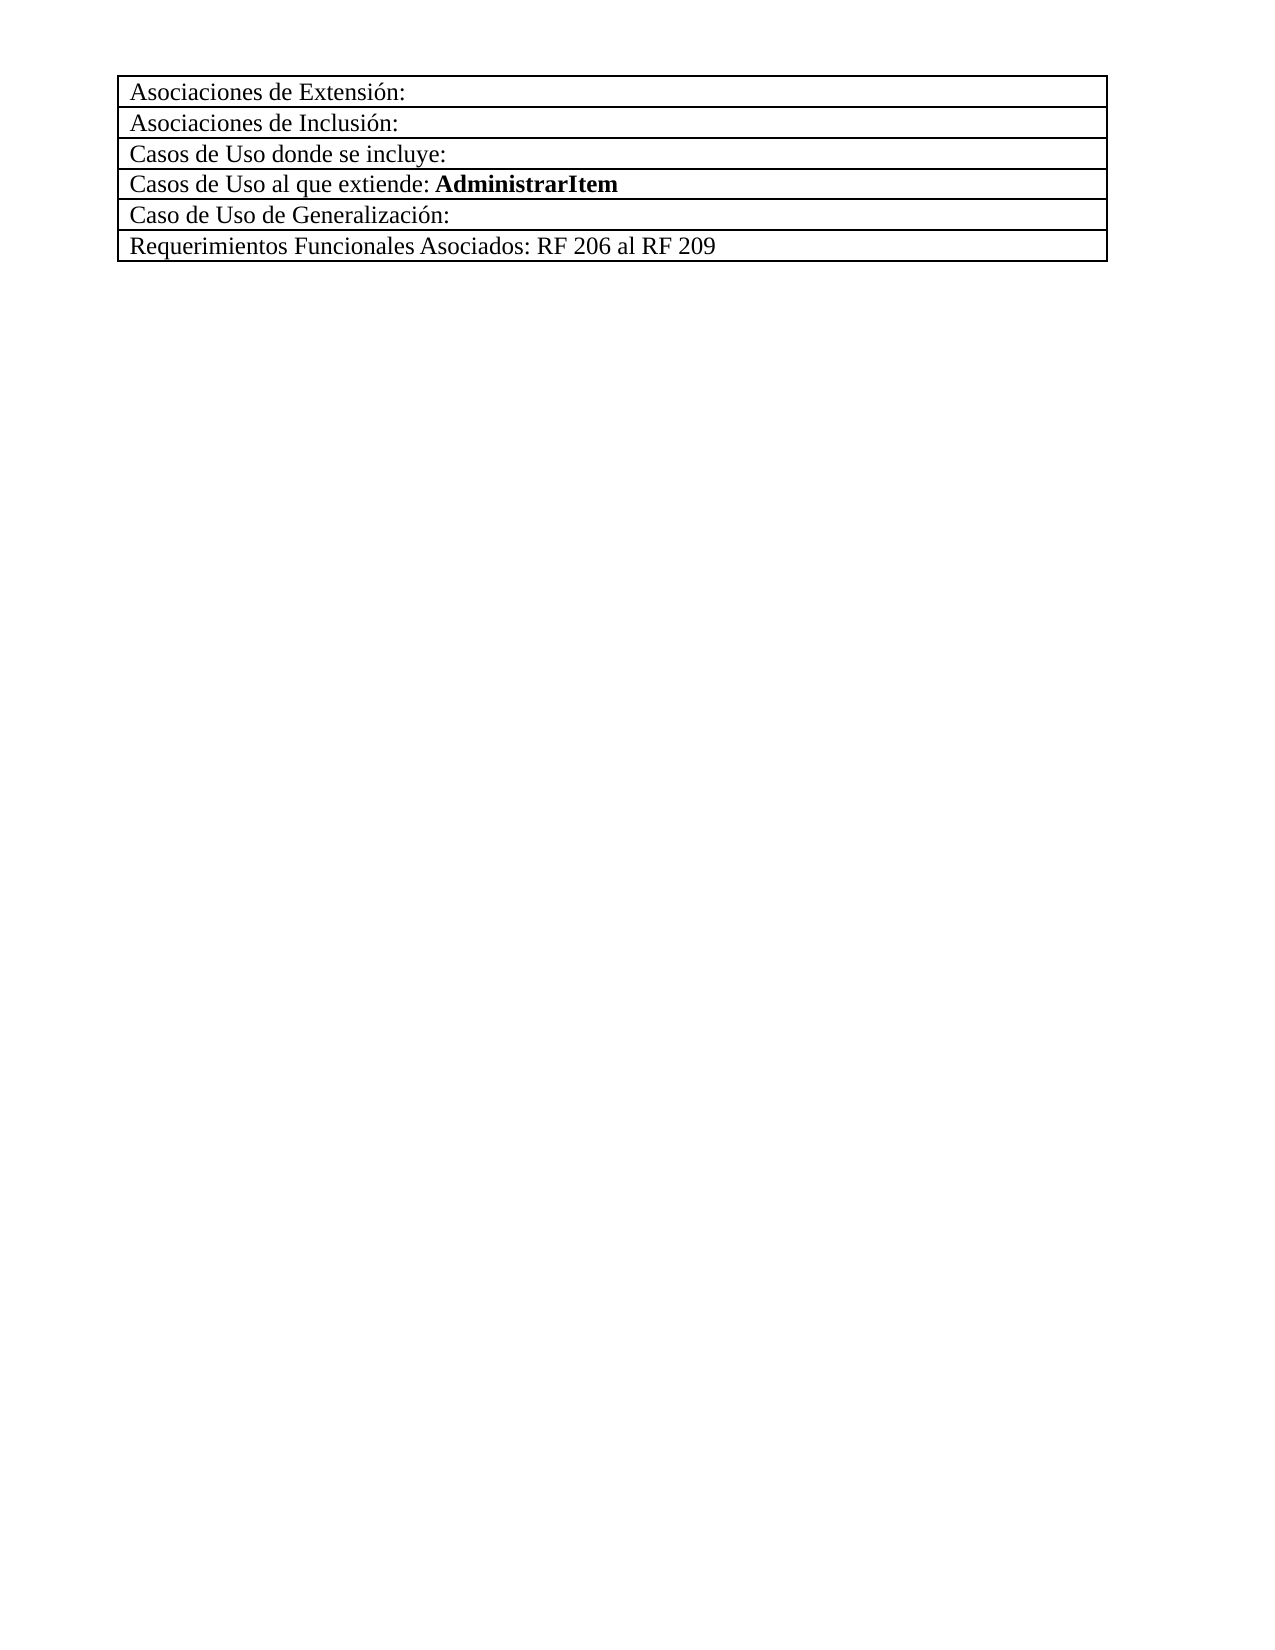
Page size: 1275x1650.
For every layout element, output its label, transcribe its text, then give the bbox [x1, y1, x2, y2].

table_cell Casos de Uso al que extiende: AdministrarItem [119, 170, 1106, 198]
table_cell Requerimientos Funcionales Asociados: RF 206 al RF 209 [119, 231, 1106, 260]
table_cell Casos de Uso donde se incluye: [119, 139, 1106, 167]
table_header Asociaciones de Extensión: [119, 77, 1106, 106]
table_cell Caso de Uso de Generalización: [119, 200, 1106, 229]
table_cell Asociaciones de Inclusión: [119, 108, 1106, 137]
